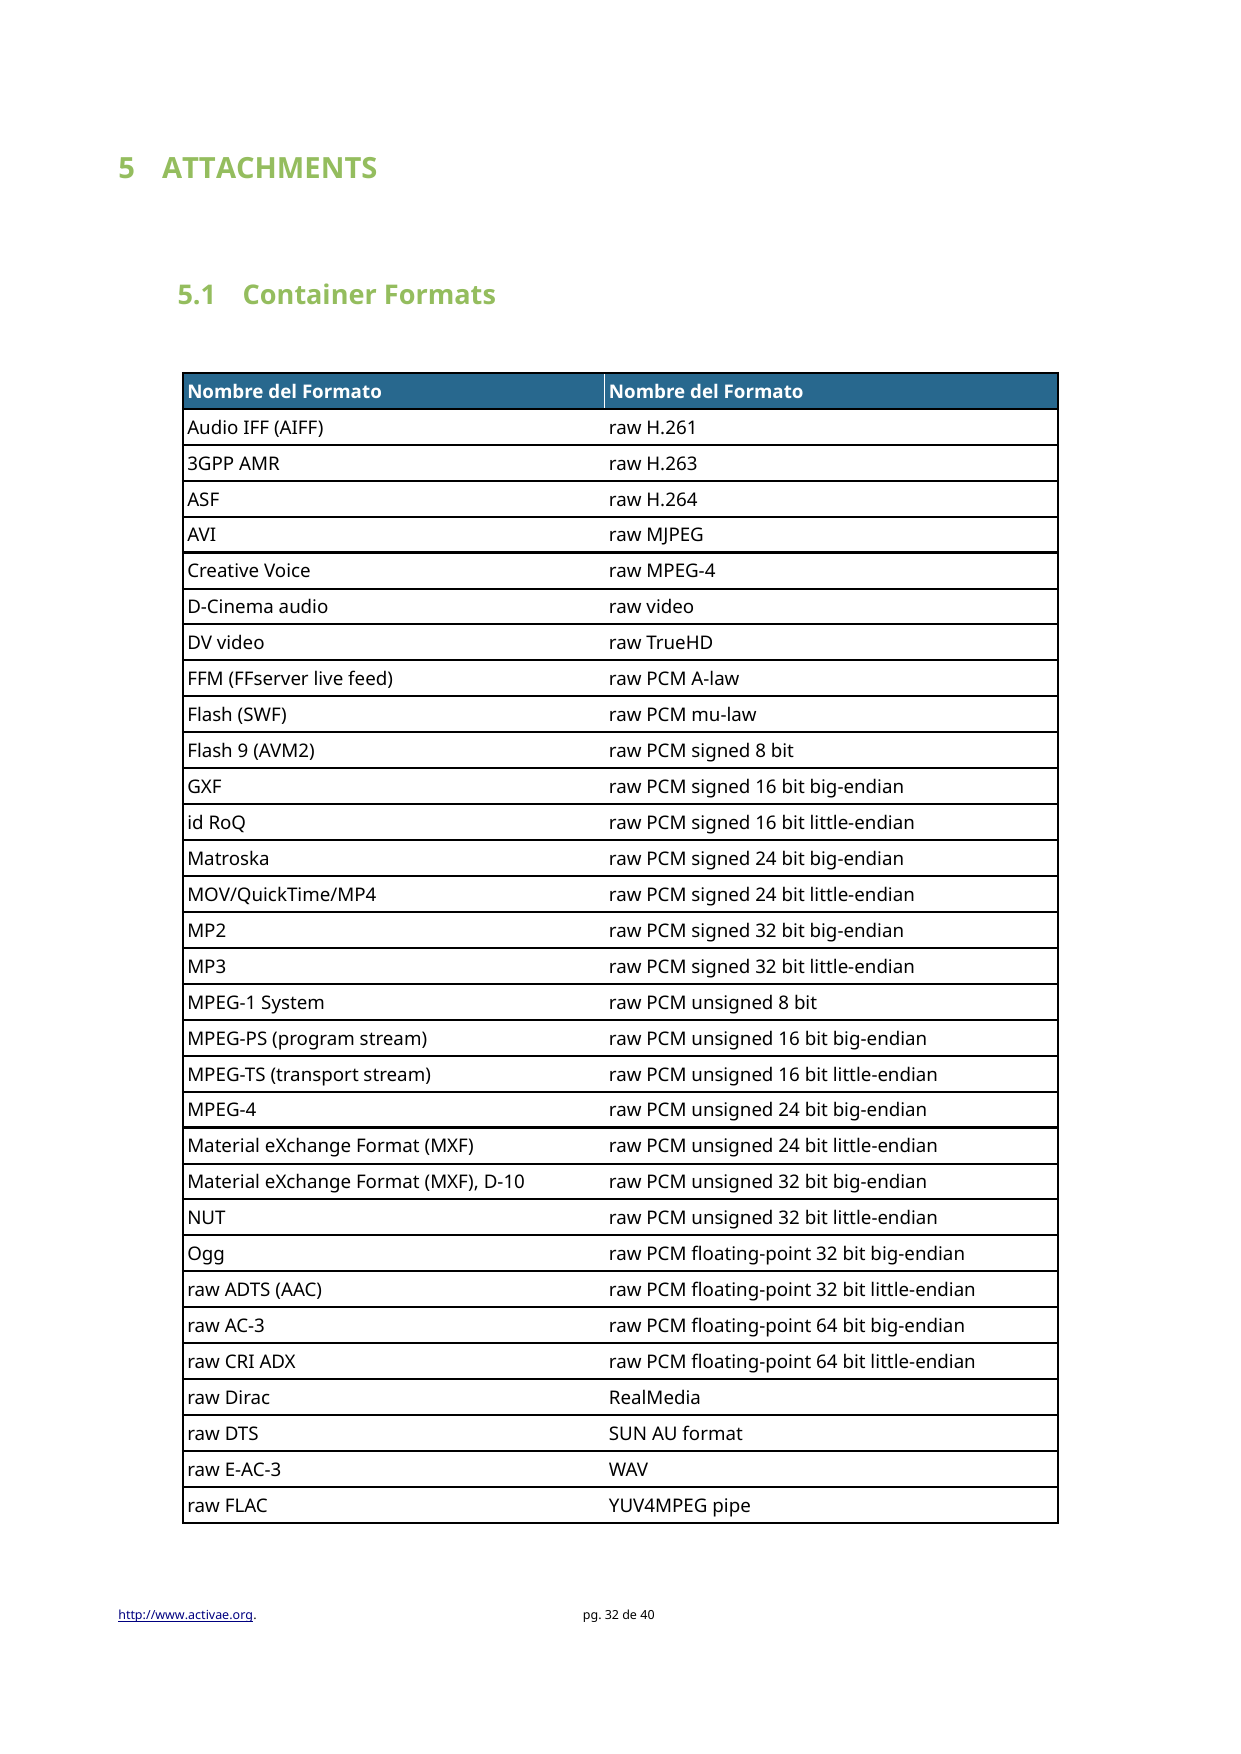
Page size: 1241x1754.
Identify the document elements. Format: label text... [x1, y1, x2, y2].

table_cell AVI [184, 518, 604, 551]
table_cell raw PCM signed 32 bit big-endian [605, 913, 1057, 947]
table_cell raw PCM floating-point 32 bit big-endian [605, 1236, 1057, 1270]
table_cell raw video [605, 590, 1057, 623]
table_cell MP3 [184, 949, 604, 983]
table_cell NUT [184, 1200, 604, 1234]
table_cell ASF [184, 482, 604, 516]
table_cell WAV [605, 1452, 1057, 1486]
table_cell raw PCM floating-point 32 bit little-endian [605, 1272, 1057, 1306]
table_cell raw H.263 [605, 446, 1057, 479]
table_cell raw PCM unsigned 24 bit little-endian [605, 1129, 1057, 1162]
table_cell raw MPEG-4 [605, 554, 1057, 587]
table_cell Material eXchange Format (MXF) [184, 1129, 604, 1162]
table_cell raw PCM signed 24 bit big-endian [605, 841, 1057, 875]
table_cell raw DTS [184, 1416, 604, 1450]
table_cell Creative Voice [184, 554, 604, 587]
table_cell SUN AU format [605, 1416, 1057, 1450]
table_cell raw PCM unsigned 32 bit little-endian [605, 1200, 1057, 1234]
table_cell raw Dirac [184, 1380, 604, 1414]
table_cell MPEG-PS (program stream) [184, 1021, 604, 1054]
table_cell raw MJPEG [605, 518, 1057, 551]
table_cell Flash 9 (AVM2) [184, 733, 604, 767]
table_cell 3GPP AMR [184, 446, 604, 479]
table_cell raw CRI ADX [184, 1344, 604, 1378]
table_cell DV video [184, 625, 604, 659]
table_cell raw H.264 [605, 482, 1057, 516]
table_cell raw TrueHD [605, 625, 1057, 659]
table_cell raw PCM unsigned 32 bit big-endian [605, 1165, 1057, 1198]
table_cell raw PCM floating-point 64 bit big-endian [605, 1308, 1057, 1342]
table_cell D-Cinema audio [184, 590, 604, 623]
table_cell MPEG-1 System [184, 985, 604, 1019]
table_cell GXF [184, 769, 604, 803]
table_cell raw PCM mu-law [605, 697, 1057, 731]
table_cell raw FLAC [184, 1488, 604, 1522]
table_cell raw AC-3 [184, 1308, 604, 1342]
table_cell raw PCM unsigned 16 bit big-endian [605, 1021, 1057, 1054]
table_cell MPEG-4 [184, 1093, 604, 1126]
table_cell Ogg [184, 1236, 604, 1270]
table_cell raw PCM unsigned 16 bit little-endian [605, 1057, 1057, 1091]
table_cell raw PCM floating-point 64 bit little-endian [605, 1344, 1057, 1378]
table_cell raw PCM signed 16 bit little-endian [605, 805, 1057, 839]
table_cell raw E-AC-3 [184, 1452, 604, 1486]
table_cell Audio IFF (AIFF) [184, 410, 604, 444]
table_header Nombre del Formato [605, 374, 1057, 408]
table_cell Material eXchange Format (MXF), D-10 [184, 1165, 604, 1198]
table_cell Flash (SWF) [184, 697, 604, 731]
table_cell FFM (FFserver live feed) [184, 661, 604, 695]
table_cell raw PCM signed 32 bit little-endian [605, 949, 1057, 983]
table_header Nombre del Formato [184, 374, 604, 408]
table_cell id RoQ [184, 805, 604, 839]
table_cell RealMedia [605, 1380, 1057, 1414]
table_cell raw PCM unsigned 24 bit big-endian [605, 1093, 1057, 1126]
table_cell raw PCM signed 8 bit [605, 733, 1057, 767]
table_cell raw ADTS (AAC) [184, 1272, 604, 1306]
table_cell raw PCM signed 16 bit big-endian [605, 769, 1057, 803]
table_cell MP2 [184, 913, 604, 947]
table_cell YUV4MPEG pipe [605, 1488, 1057, 1522]
table_cell MPEG-TS (transport stream) [184, 1057, 604, 1091]
table_cell raw H.261 [605, 410, 1057, 444]
table_cell raw PCM signed 24 bit little-endian [605, 877, 1057, 911]
subtitle ATTACHMENTS [118, 148, 1122, 187]
table_cell MOV/QuickTime/MP4 [184, 877, 604, 911]
table_cell raw PCM A-law [605, 661, 1057, 695]
subtitle Container Formats [118, 276, 1122, 313]
table_cell Matroska [184, 841, 604, 875]
table_cell raw PCM unsigned 8 bit [605, 985, 1057, 1019]
